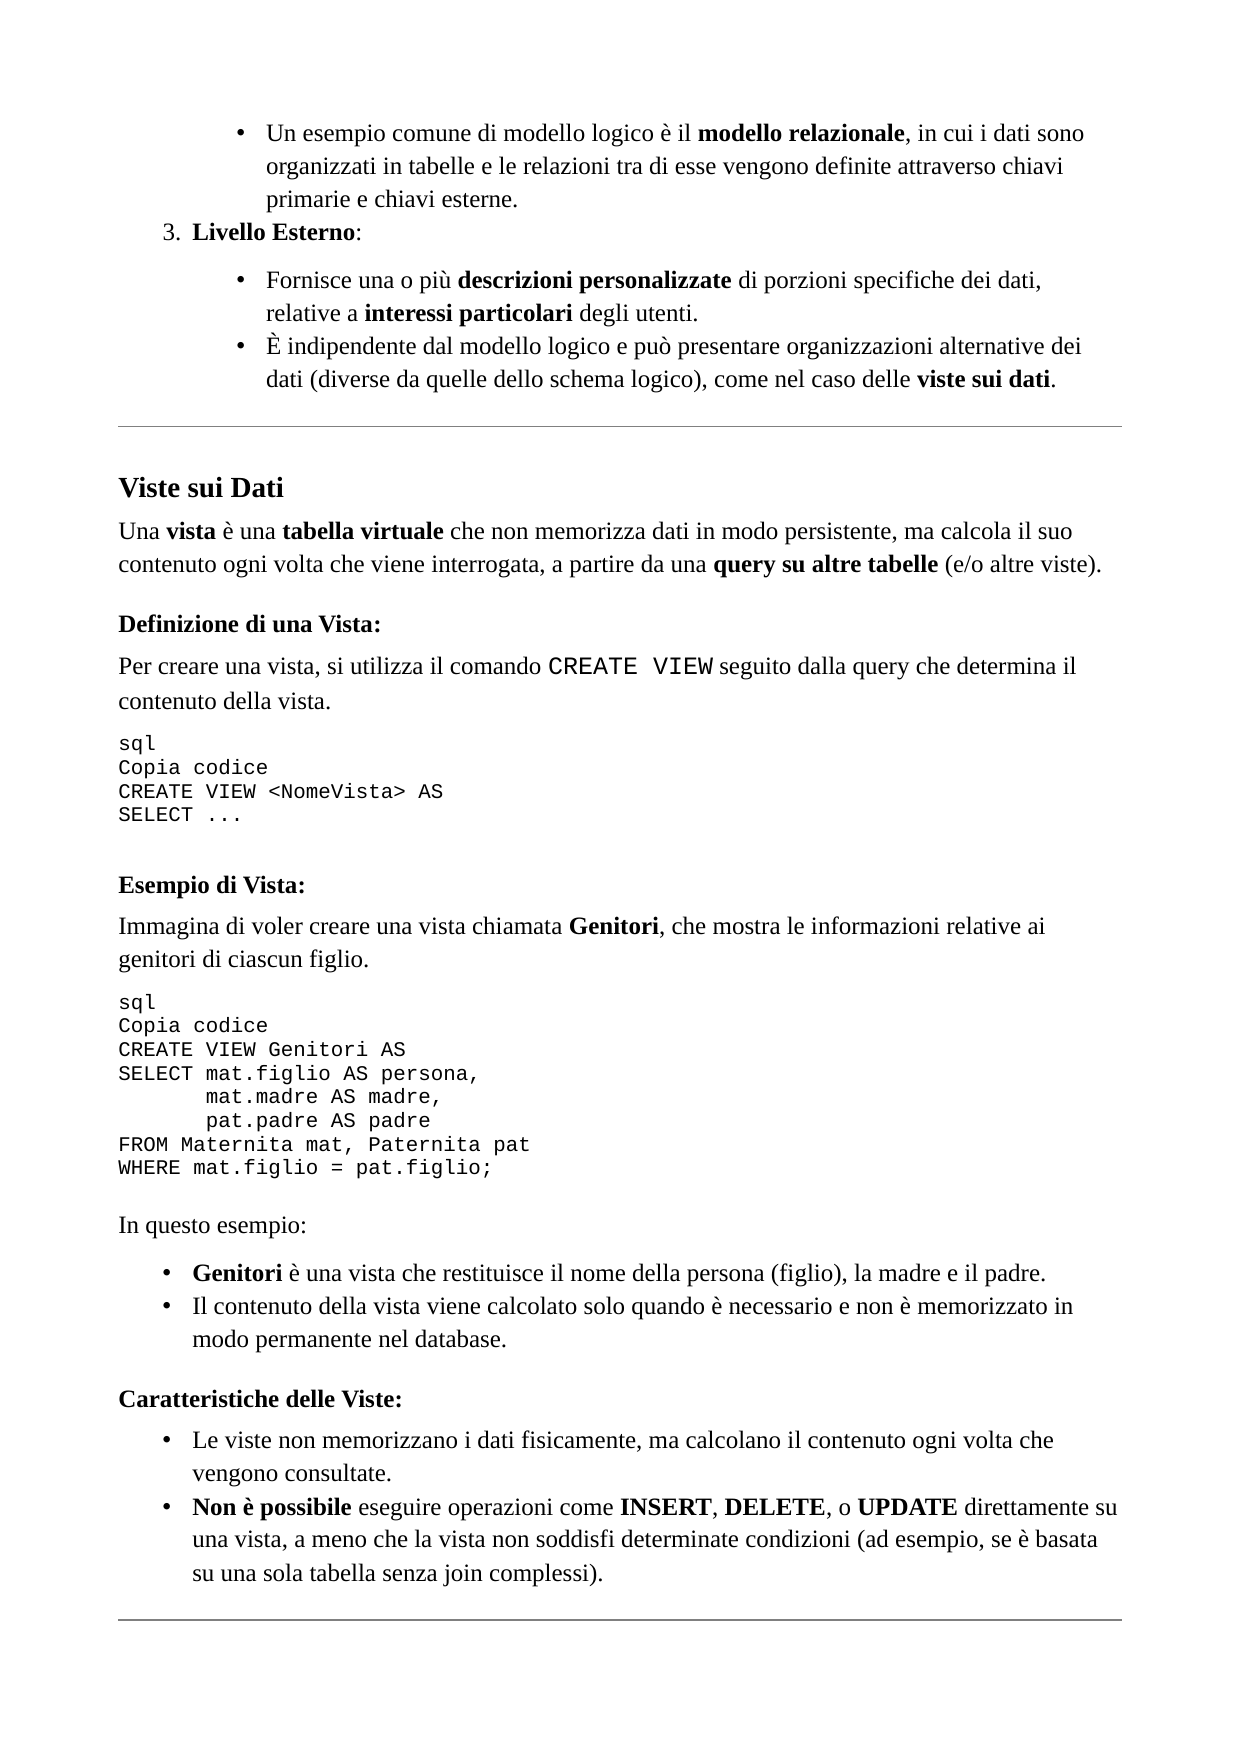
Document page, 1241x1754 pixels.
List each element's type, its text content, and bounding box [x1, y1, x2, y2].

text Copia codice [118, 757, 1122, 781]
text FROM Maternita mat, Paternita pat [118, 1134, 1122, 1157]
subtitle Caratteristiche delle Viste: [118, 1384, 1122, 1413]
list Le viste non memorizzano i dati fisicamente, ma calcolano il contenuto ogni volta che vengono consultate. [162, 1426, 1122, 1487]
text In questo esempio: [118, 1211, 1122, 1239]
text Per creare una vista, si utilizza il comando CREATE VIEW seguito dalla query che determina il contenuto della vista. [118, 651, 1122, 714]
list Livello Esterno: [162, 217, 1122, 246]
list Fornisce una o più descrizioni personalizzate di porzioni specifiche dei dati, relative a interessi particolari degli utenti. [236, 265, 1122, 327]
text Una vista è una tabella virtuale che non memorizza dati in modo persistente, ma calcola il suo contenuto ogni volta che viene interrogata, a partire da una query su altre tabelle (e/o altre viste). [118, 516, 1122, 578]
text WHERE mat.figlio = pat.figlio; [118, 1157, 1122, 1181]
list Il contenuto della vista viene calcolato solo quando è necessario e non è memorizzato in modo permanente nel database. [162, 1291, 1122, 1353]
list Non è possibile eseguire operazioni come INSERT, DELETE, o UPDATE direttamente su una vista, a meno che la vista non soddisfi determinate condizioni (ad esempio, se è basata su una sola tabella senza join complessi). [162, 1492, 1122, 1586]
text mat.madre AS madre, [118, 1086, 1122, 1110]
list È indipendente dal modello logico e può presentare organizzazioni alternative dei dati (diverse da quelle dello schema logico), come nel caso delle viste sui dati. [236, 331, 1122, 393]
text CREATE VIEW <NomeVista> AS [118, 781, 1122, 804]
text Copia codice [118, 1016, 1122, 1039]
text sql [118, 733, 1122, 757]
text SELECT mat.figlio AS persona, [118, 1063, 1122, 1086]
subtitle Viste sui Dati [118, 470, 1122, 504]
text sql [118, 992, 1122, 1016]
text SELECT ... [118, 804, 1122, 828]
list Genitori è una vista che restituisce il nome della persona (figlio), la madre e il padre. [162, 1258, 1122, 1287]
text CREATE VIEW Genitori AS [118, 1039, 1122, 1063]
list Un esempio comune di modello logico è il modello relazionale, in cui i dati sono organizzati in tabelle e le relazioni tra di esse vengono definite attraverso chiavi primarie e chiavi esterne. [236, 118, 1122, 213]
subtitle Definizione di una Vista: [118, 609, 1122, 638]
text pat.padre AS padre [118, 1110, 1122, 1134]
subtitle Esempio di Vista: [118, 870, 1122, 899]
text Immagina di voler creare una vista chiamata Genitori, che mostra le informazioni relative ai genitori di ciascun figlio. [118, 911, 1122, 973]
